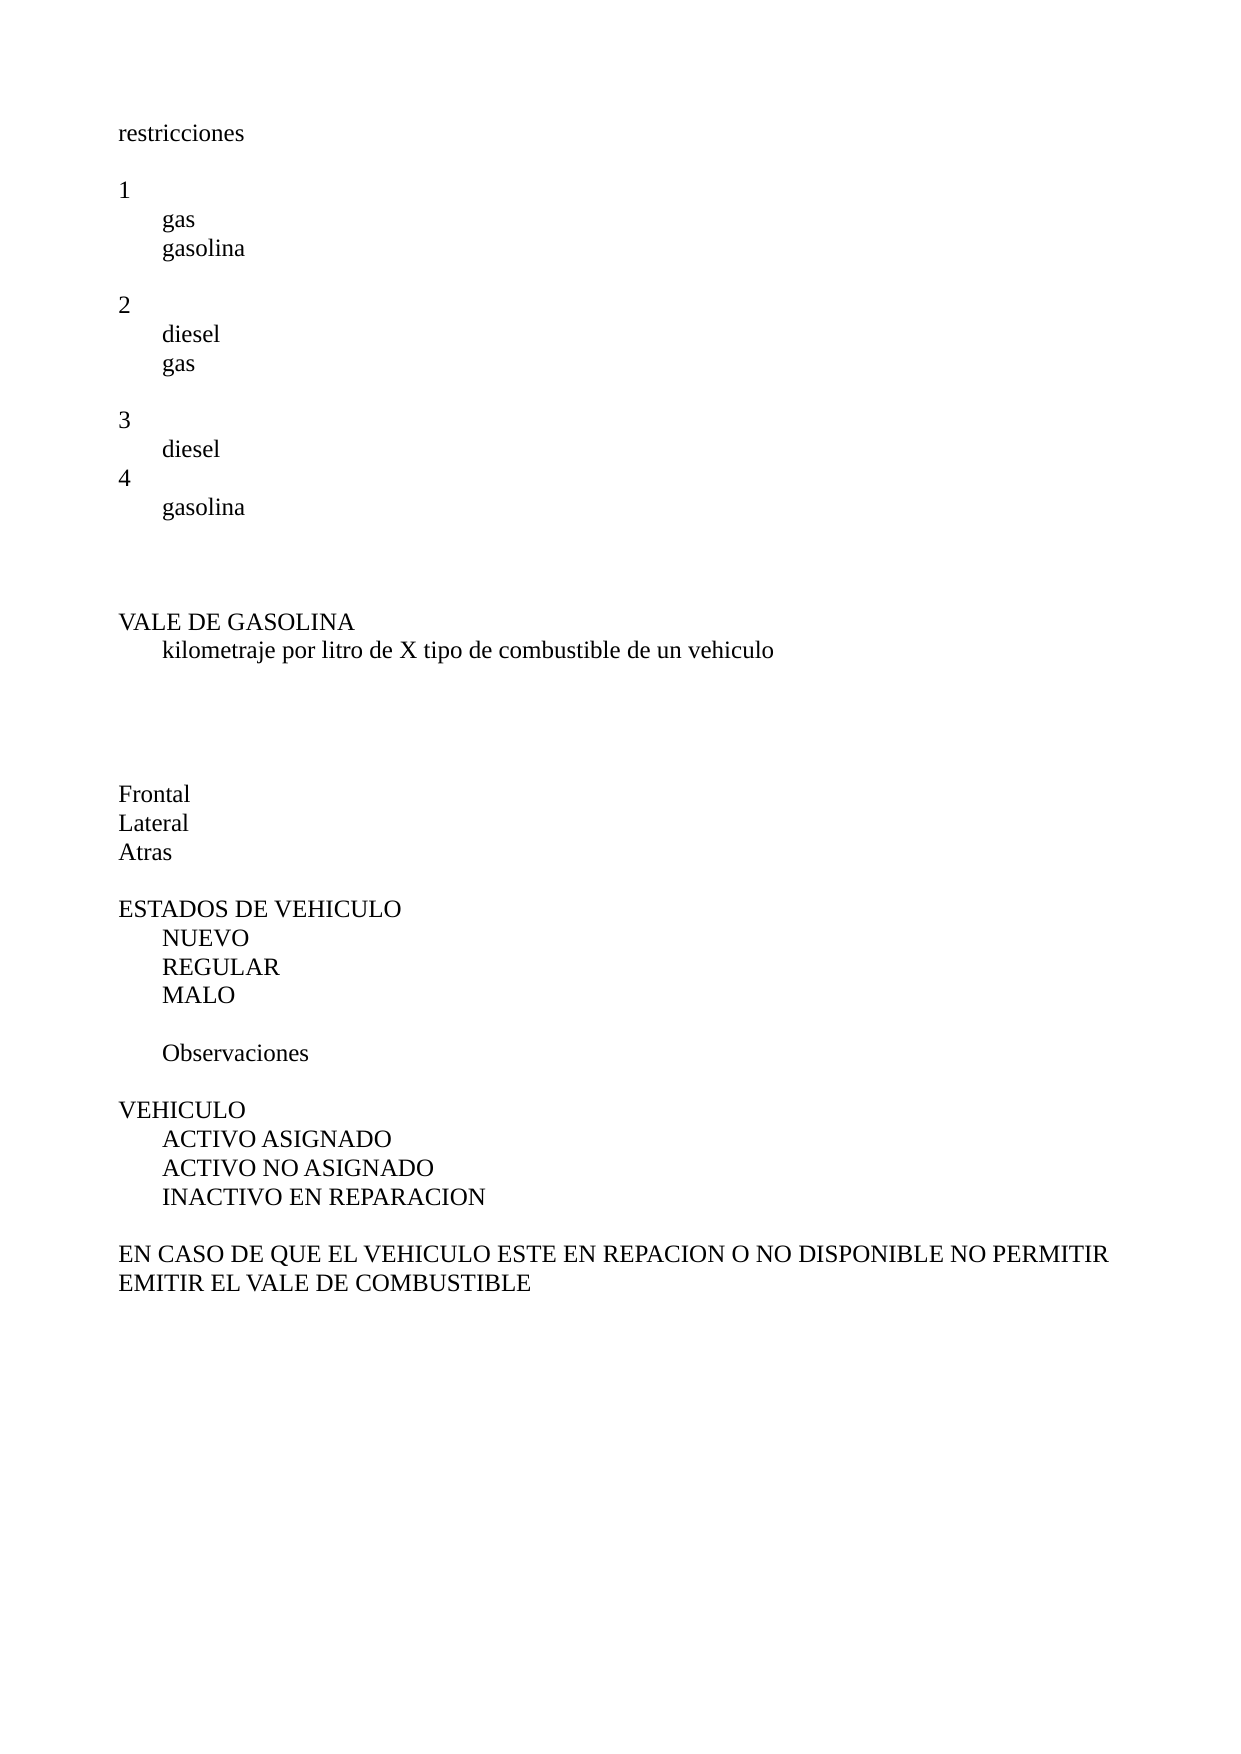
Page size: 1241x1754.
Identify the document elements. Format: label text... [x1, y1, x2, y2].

text 4 [118, 463, 1122, 492]
text INACTIVO EN REPARACION [118, 1182, 1122, 1211]
text gas [118, 348, 1122, 377]
text ACTIVO ASIGNADO [118, 1124, 1122, 1153]
text restricciones [118, 118, 1122, 147]
text ESTADOS DE VEHICULO [118, 894, 1122, 923]
text Lateral [118, 808, 1122, 837]
text EN CASO DE QUE EL VEHICULO ESTE EN REPACION O NO DISPONIBLE NO PERMITIR EMITIR EL VALE DE COMBUSTIBLE [118, 1239, 1122, 1297]
text Frontal [118, 779, 1122, 808]
text NUEVO [118, 923, 1122, 952]
text VALE DE GASOLINA [118, 607, 1122, 636]
text ACTIVO NO ASIGNADO [118, 1153, 1122, 1182]
text diesel [118, 434, 1122, 463]
text MALO [118, 981, 1122, 1009]
text VEHICULO [118, 1096, 1122, 1124]
text REGULAR [118, 952, 1122, 981]
text Observaciones [118, 1038, 1122, 1067]
text gasolina [118, 492, 1122, 521]
text gasolina [118, 233, 1122, 262]
text 2 [118, 291, 1122, 319]
text kilometraje por litro de X tipo de combustible de un vehiculo [118, 636, 1122, 664]
text diesel [118, 319, 1122, 348]
text Atras [118, 837, 1122, 866]
text 3 [118, 406, 1122, 434]
text 1 [118, 176, 1122, 204]
text gas [118, 204, 1122, 233]
